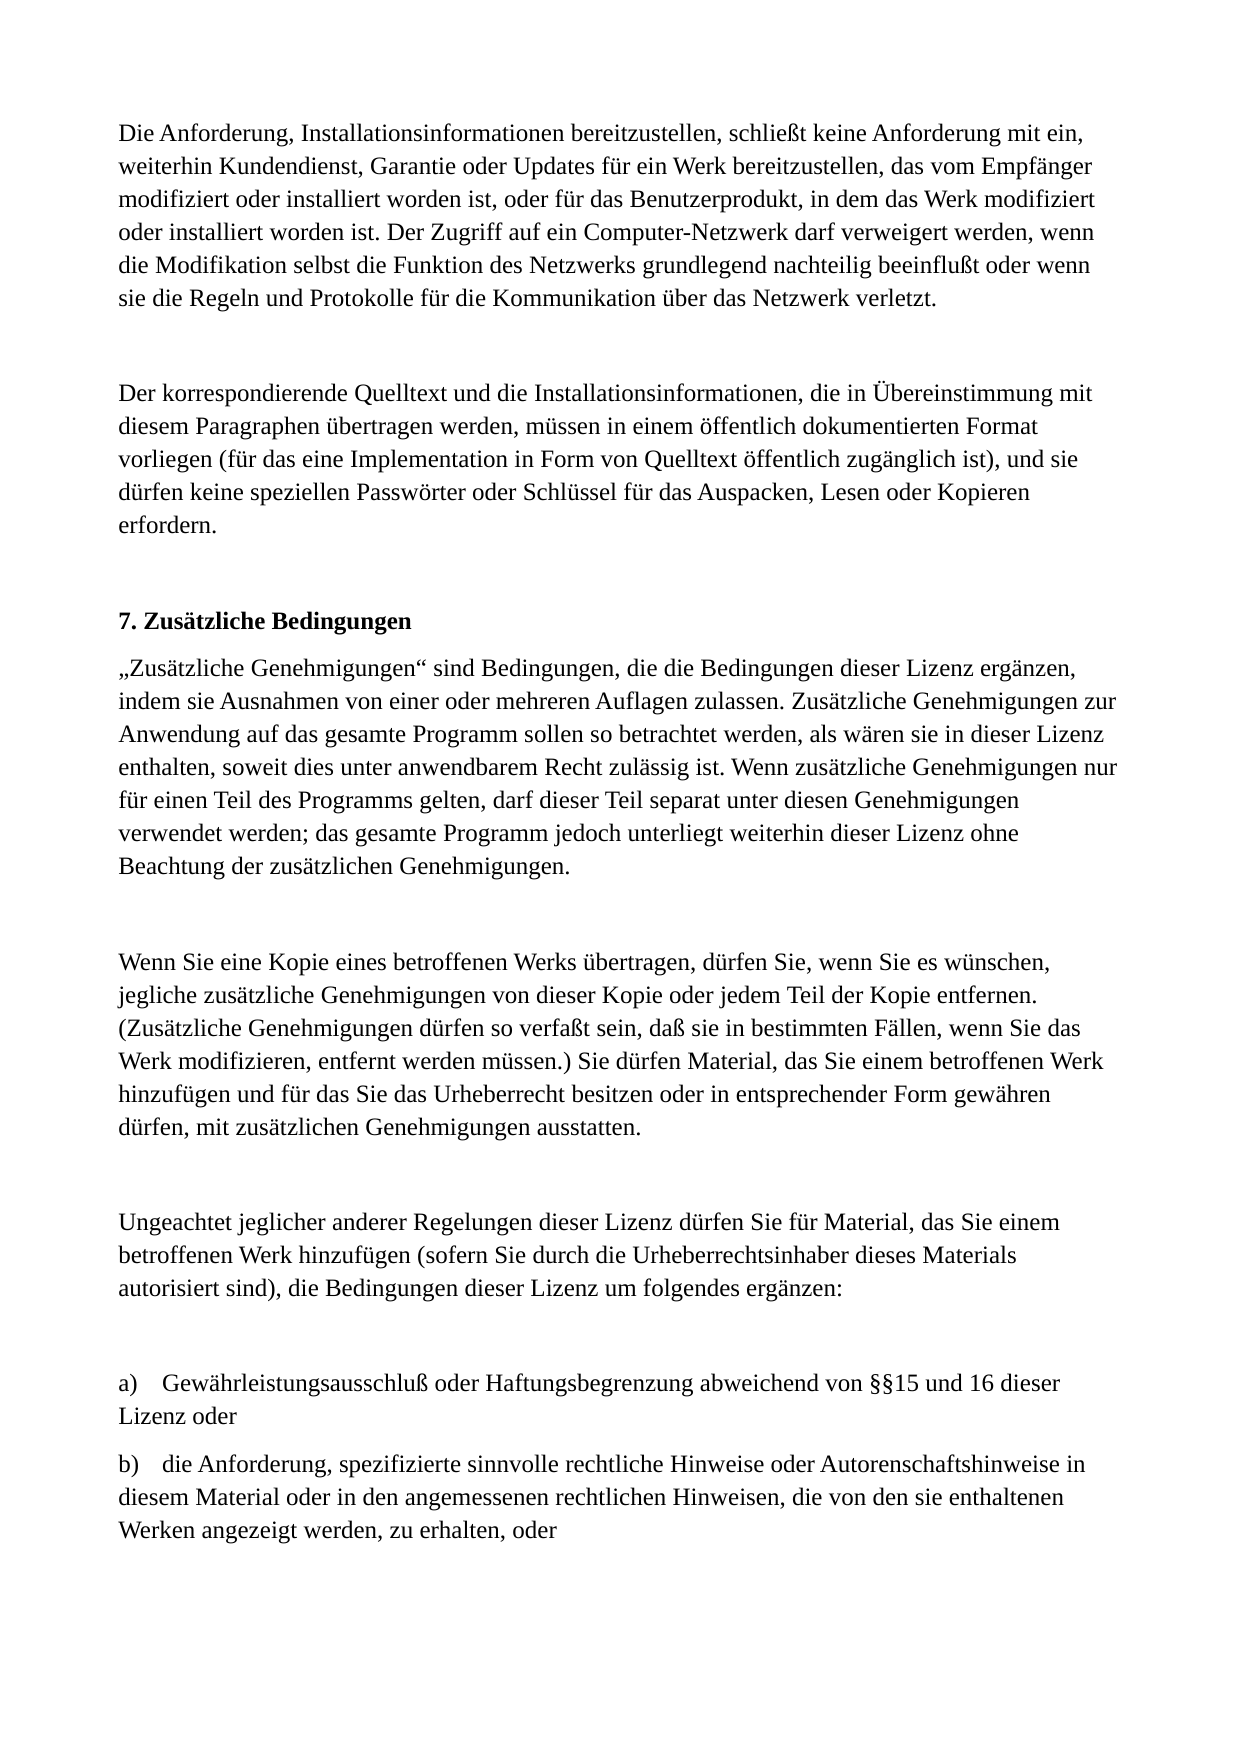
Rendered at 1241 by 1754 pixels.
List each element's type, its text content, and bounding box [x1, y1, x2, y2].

text a) Gewährleistungsausschluß oder Haftungsbegrenzung abweichend von §§15 und 16 dieser Lizenz oder [118, 1368, 1122, 1430]
text b) die Anforderung, spezifizierte sinnvolle rechtliche Hinweise oder Autorenschaftshinweise in diesem Material oder in den angemessenen rechtlichen Hinweisen, die von den sie enthaltenen Werken angezeigt werden, zu erhalten, oder [118, 1449, 1122, 1544]
text Die Anforderung, Installationsinformationen bereitzustellen, schließt keine Anforderung mit ein, weiterhin Kundendienst, Garantie oder Updates für ein Werk bereitzustellen, das vom Empfänger modifiziert oder installiert worden ist, oder für das Benutzerprodukt, in dem das Werk modifiziert oder installiert worden ist. Der Zugriff auf ein Computer-Netzwerk darf verweigert werden, wenn die Modifikation selbst die Funktion des Netzwerks grundlegend nachteilig beeinflußt oder wenn sie die Regeln und Protokolle für die Kommunikation über das Netzwerk verletzt. [118, 118, 1122, 312]
text Der korrespondierende Quelltext und die Installationsinformationen, die in Übereinstimmung mit diesem Paragraphen übertragen werden, müssen in einem öffentlich dokumentierten Format vorliegen (für das eine Implementation in Form von Quelltext öffentlich zugänglich ist), und sie dürfen keine speziellen Passwörter oder Schlüssel für das Auspacken, Lesen oder Kopieren erfordern. [118, 378, 1122, 539]
text Wenn Sie eine Kopie eines betroffenen Werks übertragen, dürfen Sie, wenn Sie es wünschen, jegliche zusätzliche Genehmigungen von dieser Kopie oder jedem Teil der Kopie entfernen. (Zusätzliche Genehmigungen dürfen so verfaßt sein, daß sie in bestimmten Fällen, wenn Sie das Werk modifizieren, entfernt werden müssen.) Sie dürfen Material, das Sie einem betroffenen Werk hinzufügen und für das Sie das Urheberrecht besitzen oder in entsprechender Form gewähren dürfen, mit zusätzlichen Genehmigungen ausstatten. [118, 947, 1122, 1141]
text Ungeachtet jeglicher anderer Regelungen dieser Lizenz dürfen Sie für Material, das Sie einem betroffenen Werk hinzufügen (sofern Sie durch die Urheberrechtsinhaber dieses Materials autorisiert sind), die Bedingungen dieser Lizenz um folgendes ergänzen: [118, 1207, 1122, 1302]
text 7. Zusätzliche Bedingungen [118, 606, 1122, 634]
text „Zusätzliche Genehmigungen“ sind Bedingungen, die die Bedingungen dieser Lizenz ergänzen, indem sie Ausnahmen von einer oder mehreren Auflagen zulassen. Zusätzliche Genehmigungen zur Anwendung auf das gesamte Programm sollen so betrachtet werden, als wären sie in dieser Lizenz enthalten, soweit dies unter anwendbarem Recht zulässig ist. Wenn zusätzliche Genehmigungen nur für einen Teil des Programms gelten, darf dieser Teil separat unter diesen Genehmigungen verwendet werden; das gesamte Programm jedoch unterliegt weiterhin dieser Lizenz ohne Beachtung der zusätzlichen Genehmigungen. [118, 653, 1122, 880]
